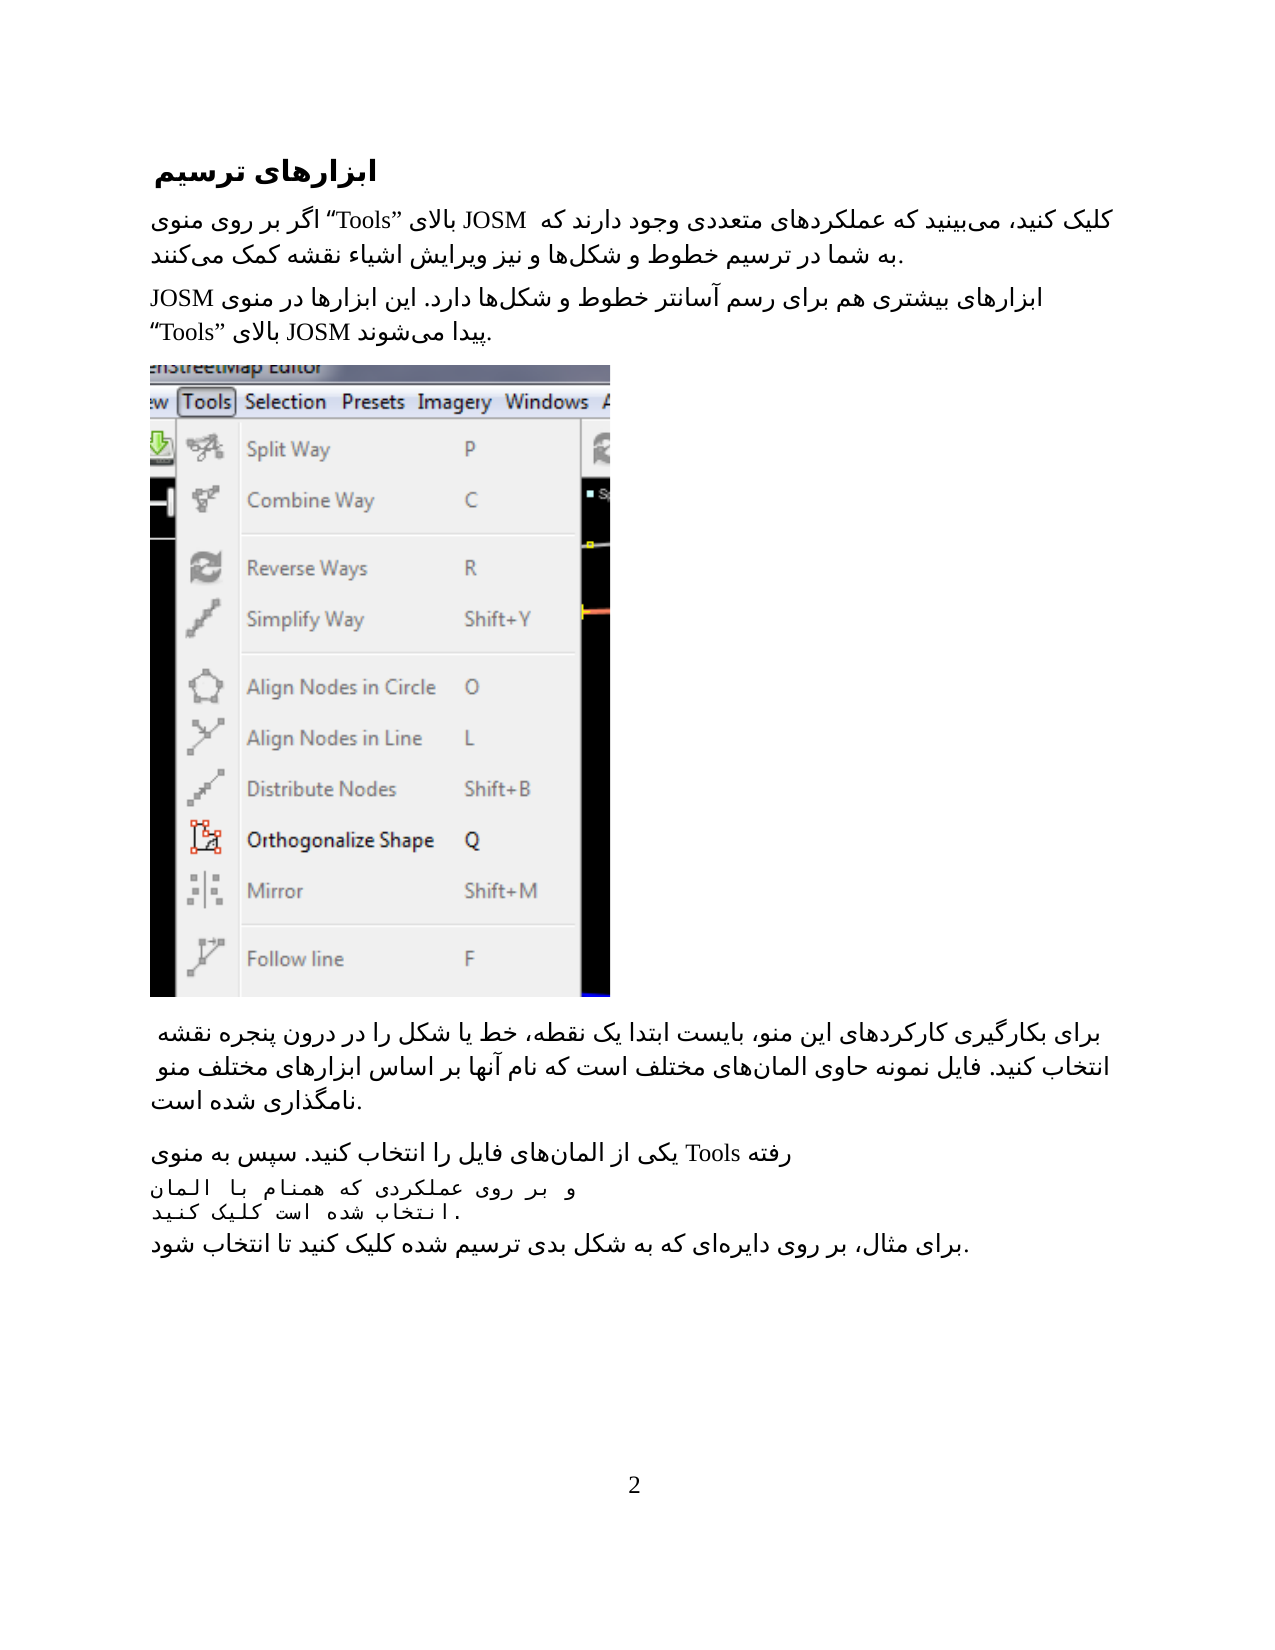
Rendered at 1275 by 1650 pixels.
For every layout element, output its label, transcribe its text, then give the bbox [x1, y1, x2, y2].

subtitle ابزارهای ترسیم [150, 150, 1125, 190]
text برای مثال، بر روی دایره‌ای که به شکل بدی ترسیم شده کلیک کنید تا انتخاب شود. [150, 1225, 1125, 1259]
text انتخاب شده است کلیک کنید. [150, 1202, 1125, 1225]
text و بر روی عملکردی که همنام با المان [150, 1178, 1125, 1202]
text اگر بر روی منوی “Tools” بالای JOSM کلیک کنید، می‌بینید که عملکردهای متعددی وجود دارند که به شما در ترسیم خطوط و شکل‌ها و نیز ویرایش اشیاء نقشه کمک می‌کنند. [150, 202, 1125, 270]
picture [150, 365, 611, 997]
text JOSM ابزارهای بیشتری هم برای رسم آسانتر خطوط و شکل‌ها دارد. این ابزارها در منوی “Tools” بالای JOSM پیدا می‌شوند. [150, 279, 1125, 347]
text یکی از المان‌های فایل را انتخاب کنید. سپس به منوی Tools رفته [150, 1135, 1125, 1169]
text برای بکارگیری کارکردهای این منو، بایست ابتدا یک نقطه، خط یا شکل را در درون پنجره نقشه انتخاب کنید. فایل نمونه حاوی المان‌های مختلف است که نام آنها بر اساس ابزارهای مختلف منو نامگذاری شده است. [150, 1015, 1125, 1117]
